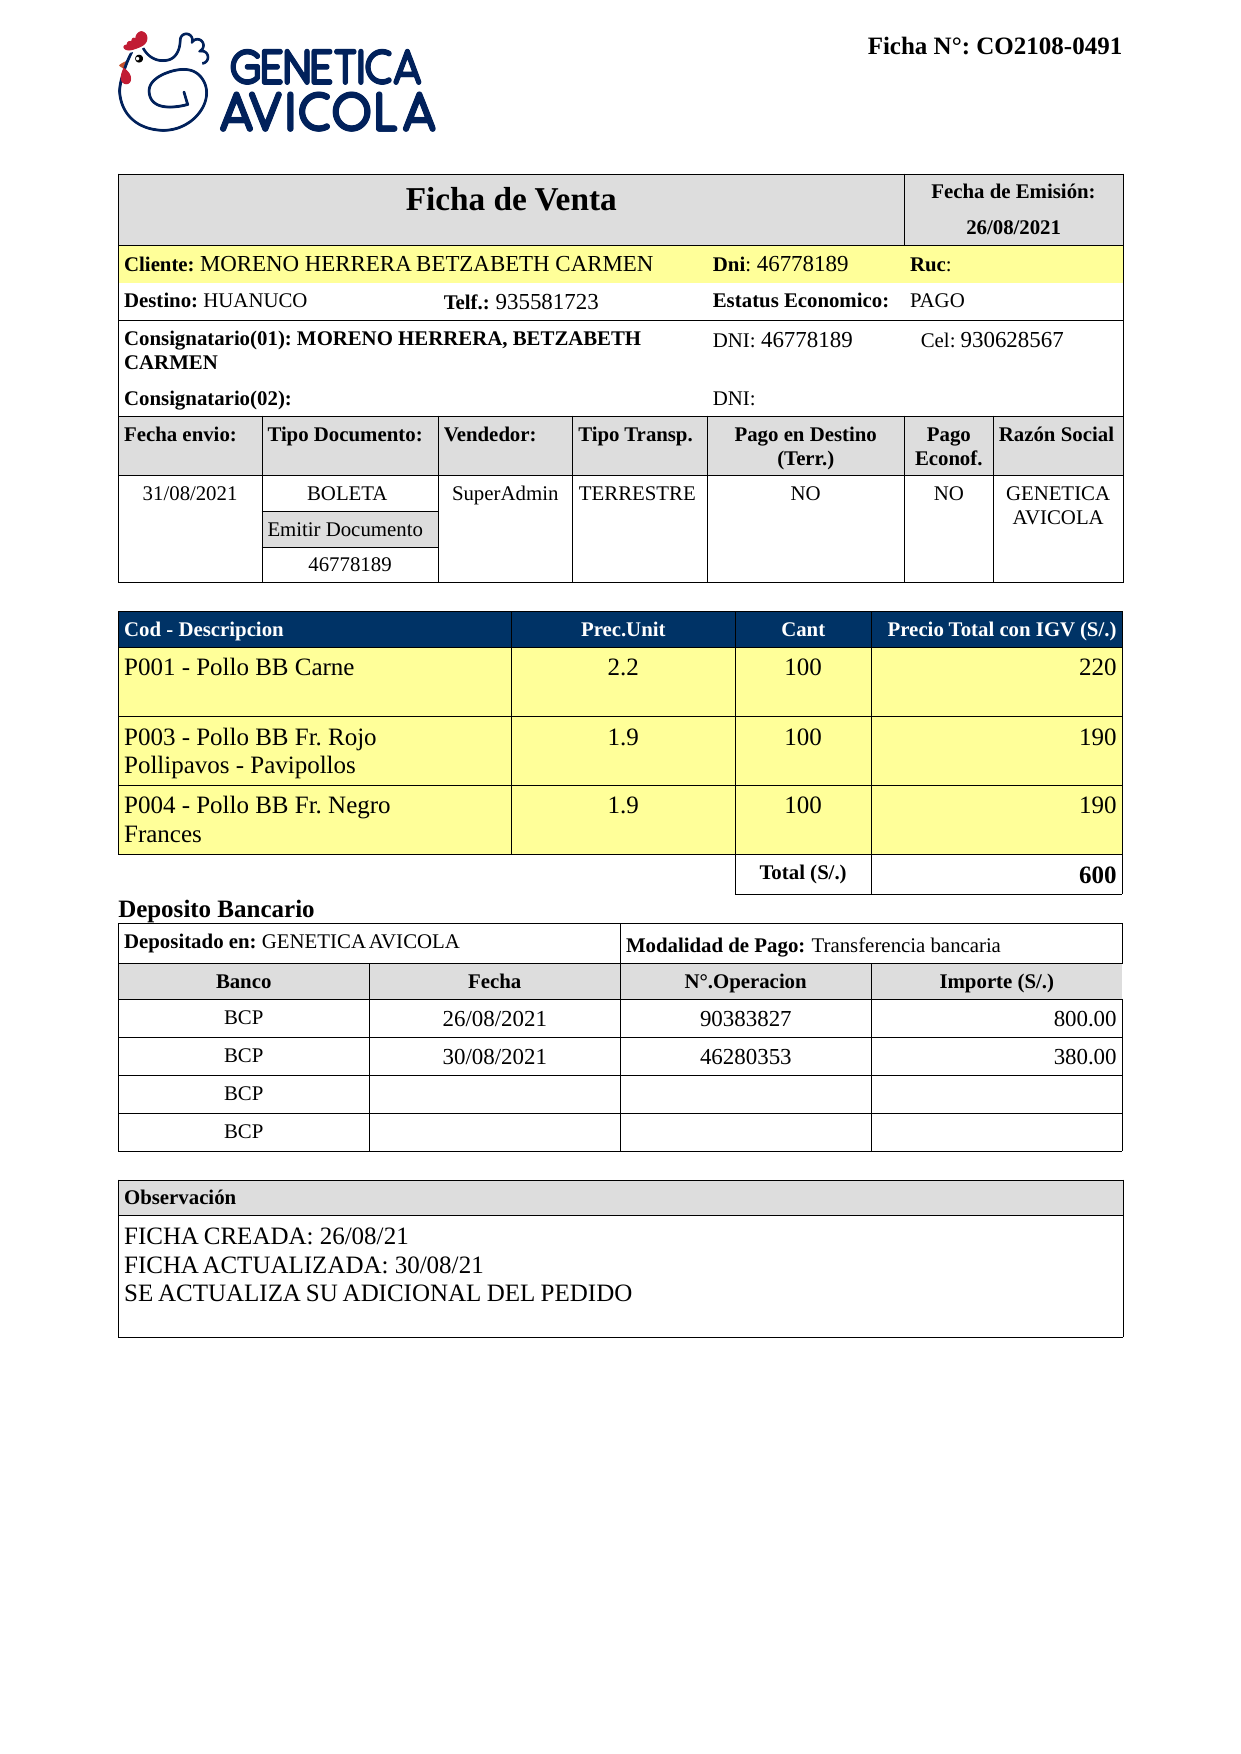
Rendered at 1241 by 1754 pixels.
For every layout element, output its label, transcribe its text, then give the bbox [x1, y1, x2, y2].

table_cell Pago en Destino (Terr.) [708, 417, 904, 475]
table_cell BCP [119, 1114, 369, 1151]
table_cell Tipo Transp. [573, 417, 707, 475]
picture [118, 31, 436, 132]
table_cell Pago Econof. [905, 417, 993, 475]
table_cell Dni: 46778189 [707, 246, 904, 283]
table_cell N°.Operacion [621, 964, 871, 999]
table_cell 190 [872, 717, 1122, 785]
table_cell [370, 1114, 620, 1151]
table_cell [872, 1114, 1122, 1151]
table_cell 220 [872, 648, 1122, 716]
table_cell Vendedor: [439, 417, 572, 475]
table_cell Fecha envio: [119, 417, 262, 475]
table_cell Estatus Economico: [707, 283, 904, 320]
table_cell P001 - Pollo BB Carne [119, 648, 511, 716]
table_cell Razón Social [994, 417, 1123, 475]
table_header Fecha de Emisión: [905, 175, 1123, 209]
table_cell PAGO [904, 283, 1123, 320]
table_cell 26/08/2021 [370, 1000, 620, 1037]
table_cell Consignatario(01): MORENO HERRERA, BETZABETH CARMEN [119, 321, 707, 380]
table_cell Emitir Documento [263, 512, 438, 547]
table_cell 2.2 [512, 648, 735, 716]
table_cell 46280353 [621, 1038, 871, 1075]
table_header Cod - Descripcion [119, 612, 511, 647]
table_cell [621, 1076, 871, 1113]
table_cell Cel: 930628567 [915, 321, 1123, 380]
table_cell 30/08/2021 [370, 1038, 620, 1075]
table_cell [370, 1076, 620, 1113]
table_cell 800.00 [872, 1000, 1122, 1037]
table_cell 26/08/2021 [905, 209, 1123, 245]
table_cell BCP [119, 1076, 369, 1113]
table_cell 46778189 [263, 548, 438, 582]
table_cell Telf.: 935581723 [438, 283, 707, 320]
table_cell Tipo Documento: [263, 417, 438, 475]
table_cell Cliente: MORENO HERRERA BETZABETH CARMEN [119, 246, 707, 283]
table_cell BCP [119, 1038, 369, 1075]
table_cell Consignatario(02): [119, 380, 707, 416]
table_cell 1.9 [512, 786, 735, 854]
table_header Cant [736, 612, 871, 647]
text Deposito Bancario [118, 894, 1122, 923]
table_header Depositado en: GENETICA AVICOLA [119, 924, 620, 963]
table_cell 100 [736, 786, 871, 854]
table_cell DNI: 46778189 [707, 321, 915, 380]
table_cell [872, 1076, 1122, 1113]
table_cell Fecha [370, 964, 620, 999]
table_cell [511, 855, 735, 894]
table_cell Banco [119, 964, 369, 999]
table_header Modalidad de Pago: Transferencia bancaria [621, 924, 1122, 963]
table_cell 190 [872, 786, 1122, 854]
table_cell Importe (S/.) [872, 964, 1122, 999]
table_cell 380.00 [872, 1038, 1122, 1075]
table_cell BCP [119, 1000, 369, 1037]
table_cell P004 - Pollo BB Fr. Negro Frances [119, 786, 511, 854]
table_cell 90383827 [621, 1000, 871, 1037]
table_cell NO [905, 476, 993, 582]
table_cell TERRESTRE [573, 476, 707, 582]
table_cell Ruc: [904, 246, 1123, 283]
table_cell SuperAdmin [439, 476, 572, 582]
table_cell 100 [736, 648, 871, 716]
table_cell DNI: [707, 380, 1123, 416]
table_cell GENETICA AVICOLA [994, 476, 1123, 582]
table_cell 600 [872, 855, 1122, 894]
table_cell P003 - Pollo BB Fr. Rojo Pollipavos - Pavipollos [119, 717, 511, 785]
table_header Precio Total con IGV (S/.) [872, 612, 1122, 647]
table_cell Destino: HUANUCO [119, 283, 438, 320]
table_cell 31/08/2021 [119, 476, 262, 582]
table_cell 1.9 [512, 717, 735, 785]
table_cell BOLETA [263, 476, 438, 511]
table_header Prec.Unit [512, 612, 735, 647]
table_cell Total (S/.) [736, 855, 871, 894]
table_cell [118, 855, 511, 894]
table_cell FICHA CREADA: 26/08/21 FICHA ACTUALIZADA: 30/08/21 SE ACTUALIZA SU ADICIONAL DEL PEDIDO [119, 1216, 1123, 1337]
table_header Ficha de Venta [119, 175, 904, 245]
table_cell 100 [736, 717, 871, 785]
table_cell [621, 1114, 871, 1151]
table_cell NO [708, 476, 904, 582]
table_header Observación [119, 1181, 1123, 1215]
